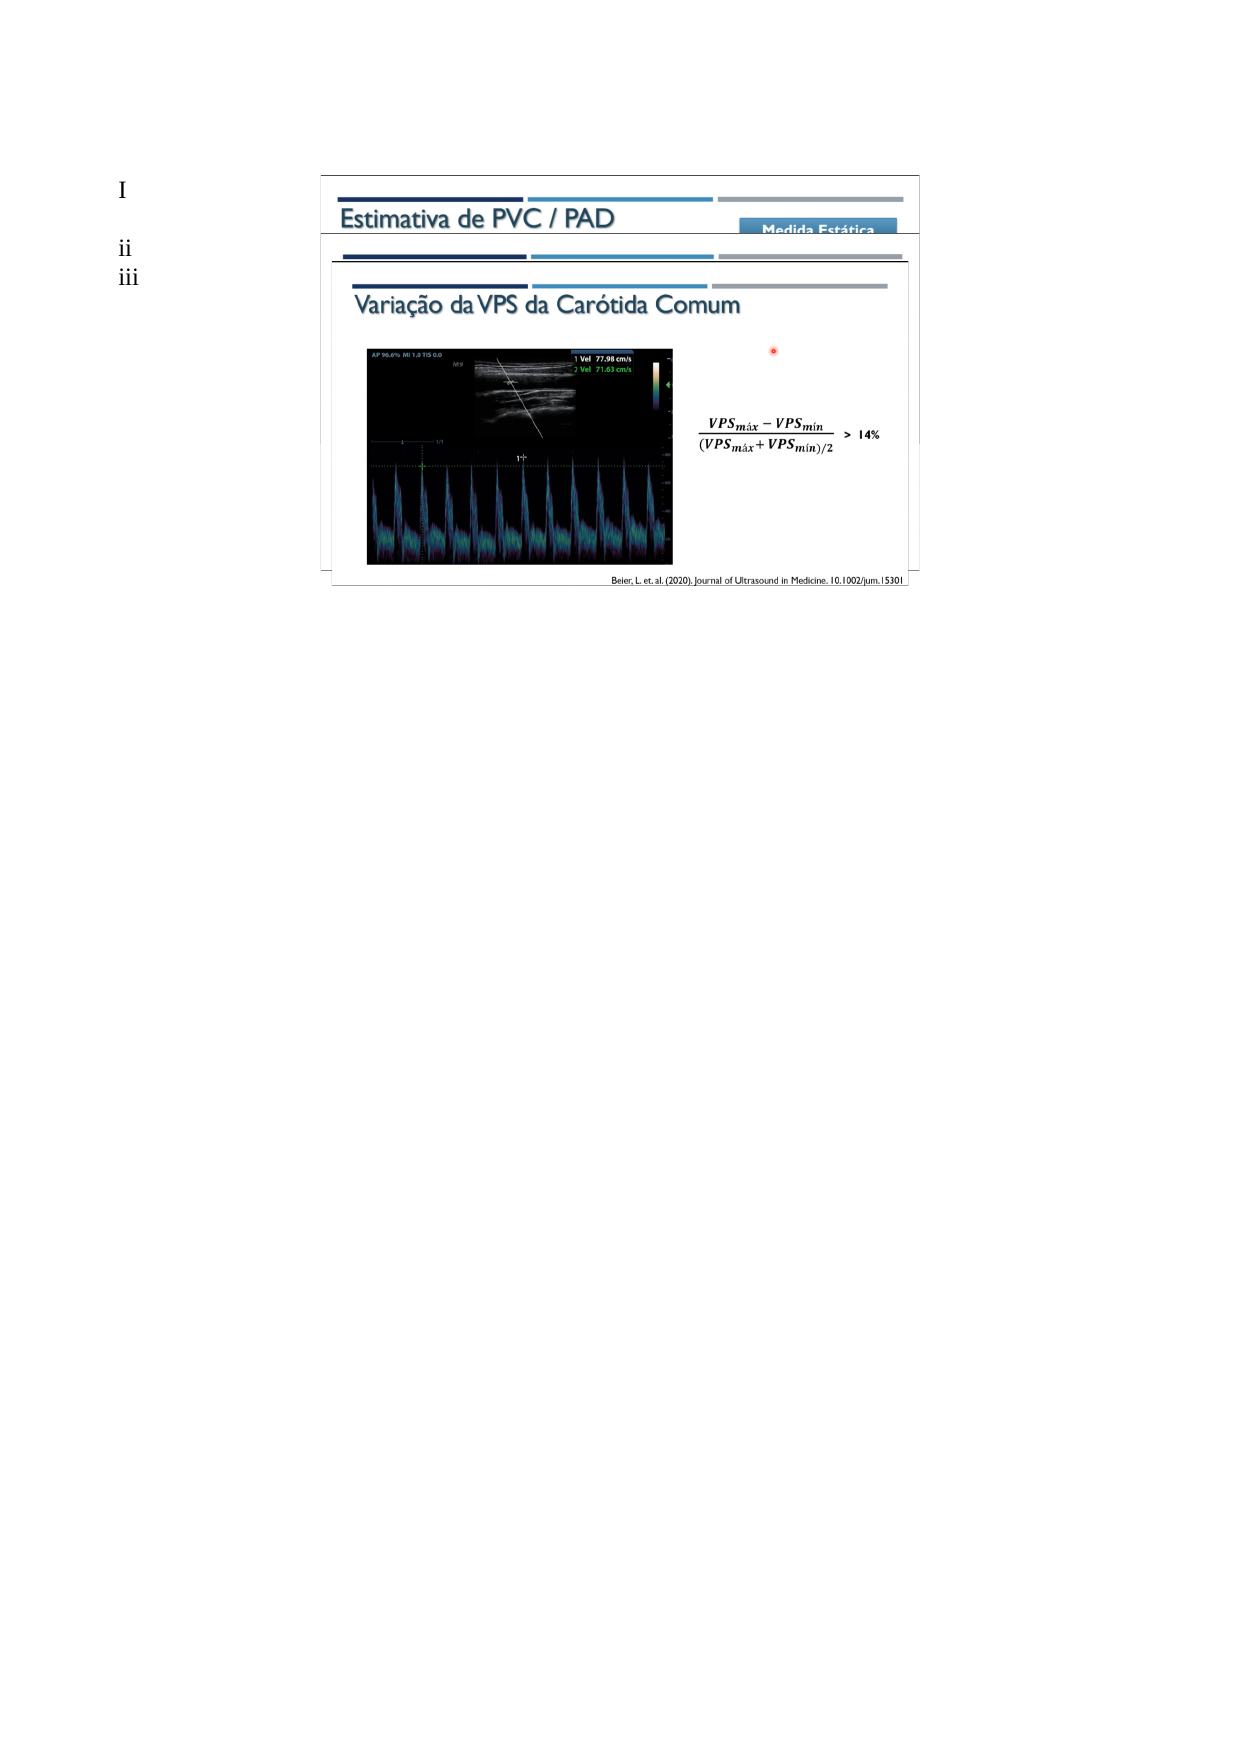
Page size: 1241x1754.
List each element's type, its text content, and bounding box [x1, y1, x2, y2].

text [920, 176, 1122, 204]
text [920, 233, 1122, 262]
text [920, 262, 1122, 291]
text ii [118, 233, 320, 262]
text iii [118, 262, 320, 291]
picture [320, 175, 920, 586]
text I [118, 176, 320, 204]
